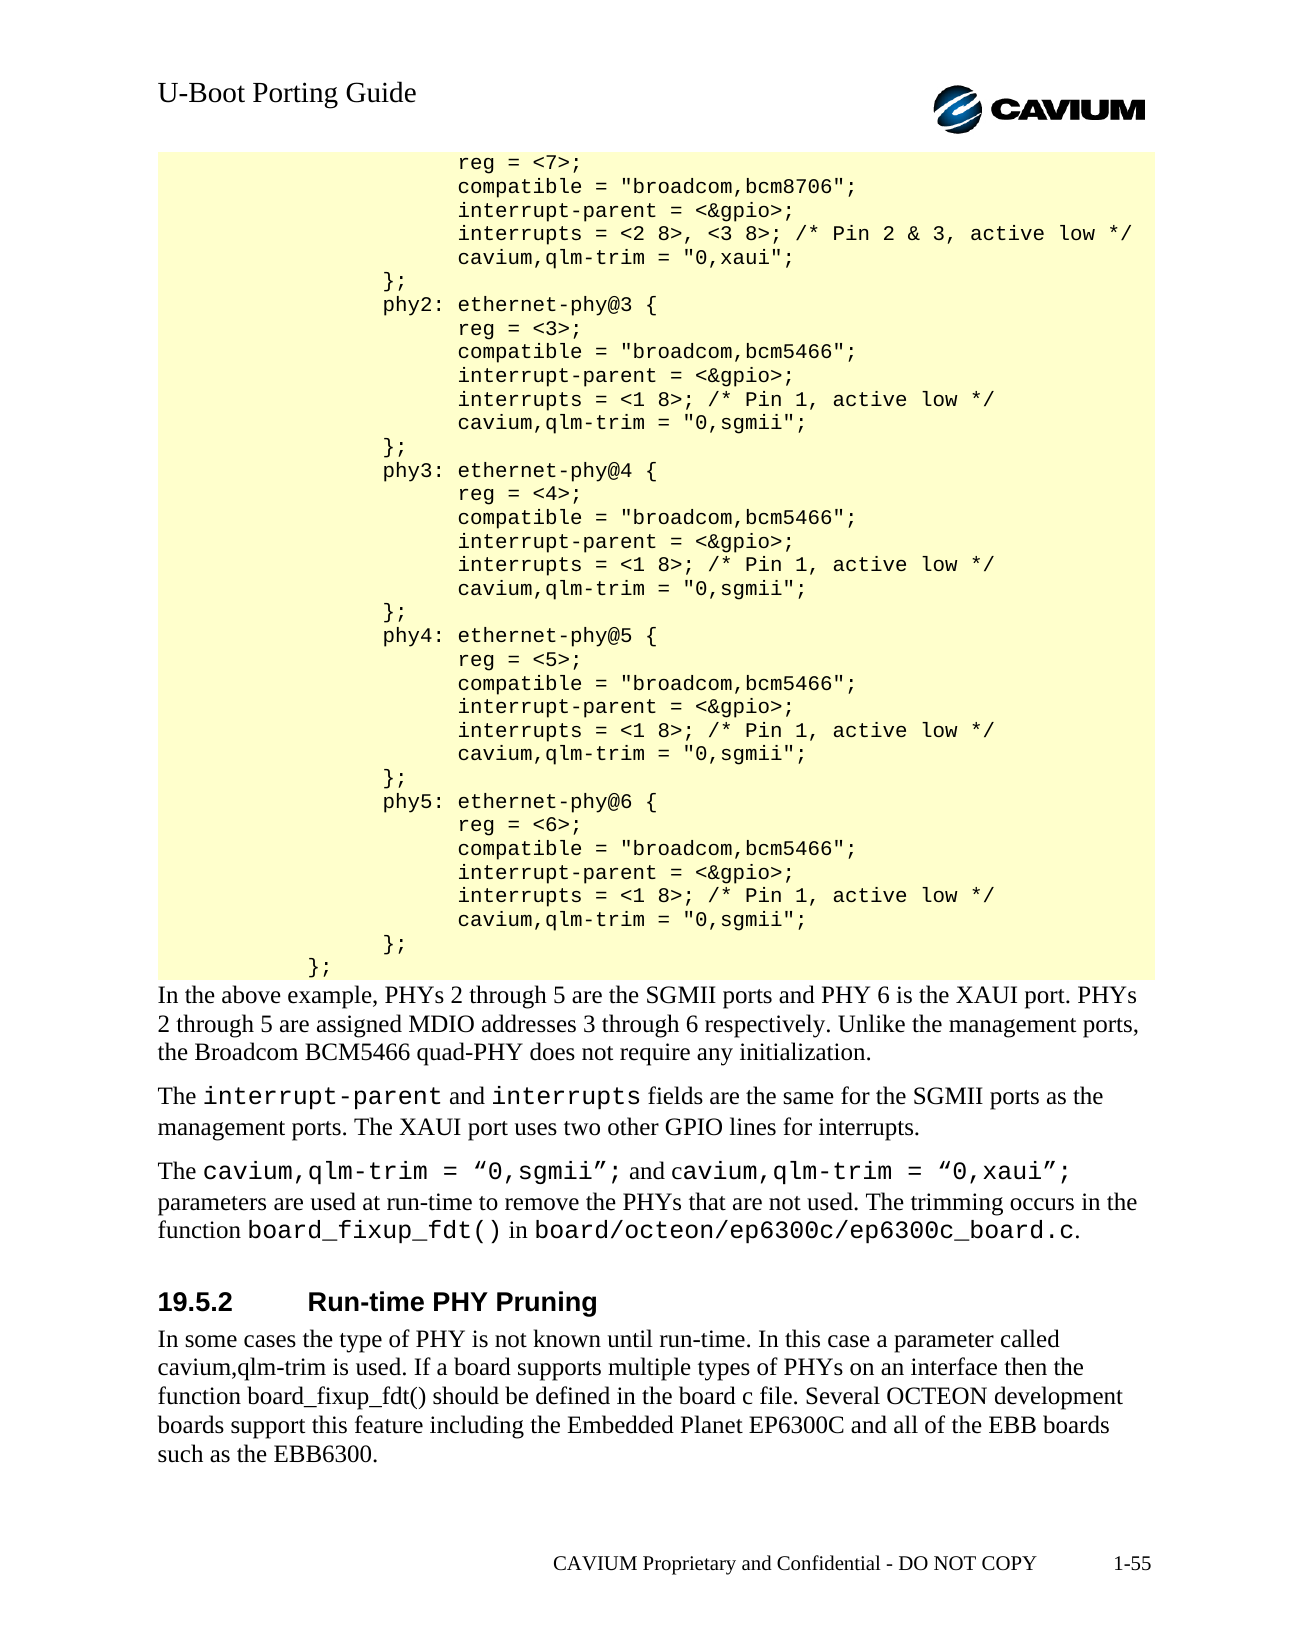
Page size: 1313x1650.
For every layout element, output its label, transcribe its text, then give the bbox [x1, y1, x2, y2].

text compatible = "broadcom,bcm5466"; [157, 341, 1155, 365]
text interrupt-parent = <&gpio>; [157, 531, 1155, 554]
text reg = <3>; [157, 318, 1155, 341]
text interrupt-parent = <&gpio>; [157, 365, 1155, 389]
text interrupt-parent = <&gpio>; [157, 862, 1155, 885]
text interrupts = <1 8>; /* Pin 1, active low */ [157, 885, 1155, 909]
text interrupts = <1 8>; /* Pin 1, active low */ [157, 720, 1155, 743]
text phy2: ethernet-phy@3 { [157, 294, 1155, 318]
text cavium,qlm-trim = "0,sgmii"; [157, 578, 1155, 602]
text }; [157, 436, 1155, 460]
text interrupts = <2 8>, <3 8>; /* Pin 2 & 3, active low */ [157, 223, 1155, 247]
text The interrupt-parent and interrupts fields are the same for the SGMII ports as the management ports. The XAUI port uses two other GPIO lines for interrupts. [157, 1081, 1155, 1141]
text The cavium,qlm-trim = “0,sgmii”; and cavium,qlm-trim = “0,xaui”; parameters are used at run-time to remove the PHYs that are not used. The trimming occurs in the function board_fixup_fdt() in board/octeon/ep6300c/ep6300c_board.c. [157, 1156, 1155, 1246]
text }; [157, 271, 1155, 294]
text }; [157, 933, 1155, 956]
text interrupt-parent = <&gpio>; [157, 696, 1155, 720]
text interrupt-parent = <&gpio>; [157, 199, 1155, 223]
text phy4: ethernet-phy@5 { [157, 625, 1155, 649]
text reg = <7>; [157, 152, 1155, 176]
text cavium,qlm-trim = "0,sgmii"; [157, 412, 1155, 436]
text }; [157, 602, 1155, 625]
text cavium,qlm-trim = "0,sgmii"; [157, 743, 1155, 767]
text }; [157, 767, 1155, 791]
text cavium,qlm-trim = "0,xaui"; [157, 247, 1155, 271]
text reg = <5>; [157, 649, 1155, 672]
text interrupts = <1 8>; /* Pin 1, active low */ [157, 389, 1155, 412]
text compatible = "broadcom,bcm5466"; [157, 838, 1155, 862]
text phy3: ethernet-phy@4 { [157, 460, 1155, 483]
text In some cases the type of PHY is not known until run-time. In this case a parameter called cavium,qlm-trim is used. If a board supports multiple types of PHYs on an interface then the function board_fixup_fdt() should be defined in the board c file. Several OCTEON development boards support this feature including the Embedded Planet EP6300C and all of the EBB boards such as the EBB6300. [157, 1324, 1155, 1467]
text interrupts = <1 8>; /* Pin 1, active low */ [157, 554, 1155, 578]
text compatible = "broadcom,bcm5466"; [157, 672, 1155, 696]
text compatible = "broadcom,bcm8706"; [157, 176, 1155, 199]
picture [925, 75, 1155, 146]
text reg = <6>; [157, 814, 1155, 838]
subtitle Run-time PHY Pruning [157, 1286, 1155, 1317]
text phy5: ethernet-phy@6 { [157, 791, 1155, 814]
text compatible = "broadcom,bcm5466"; [157, 507, 1155, 531]
text reg = <4>; [157, 483, 1155, 507]
text cavium,qlm-trim = "0,sgmii"; [157, 909, 1155, 933]
text }; [157, 956, 1155, 980]
text In the above example, PHYs 2 through 5 are the SGMII ports and PHY 6 is the XAUI port. PHYs 2 through 5 are assigned MDIO addresses 3 through 6 respectively. Unlike the management ports, the Broadcom BCM5466 quad-PHY does not require any initialization. [157, 980, 1155, 1066]
